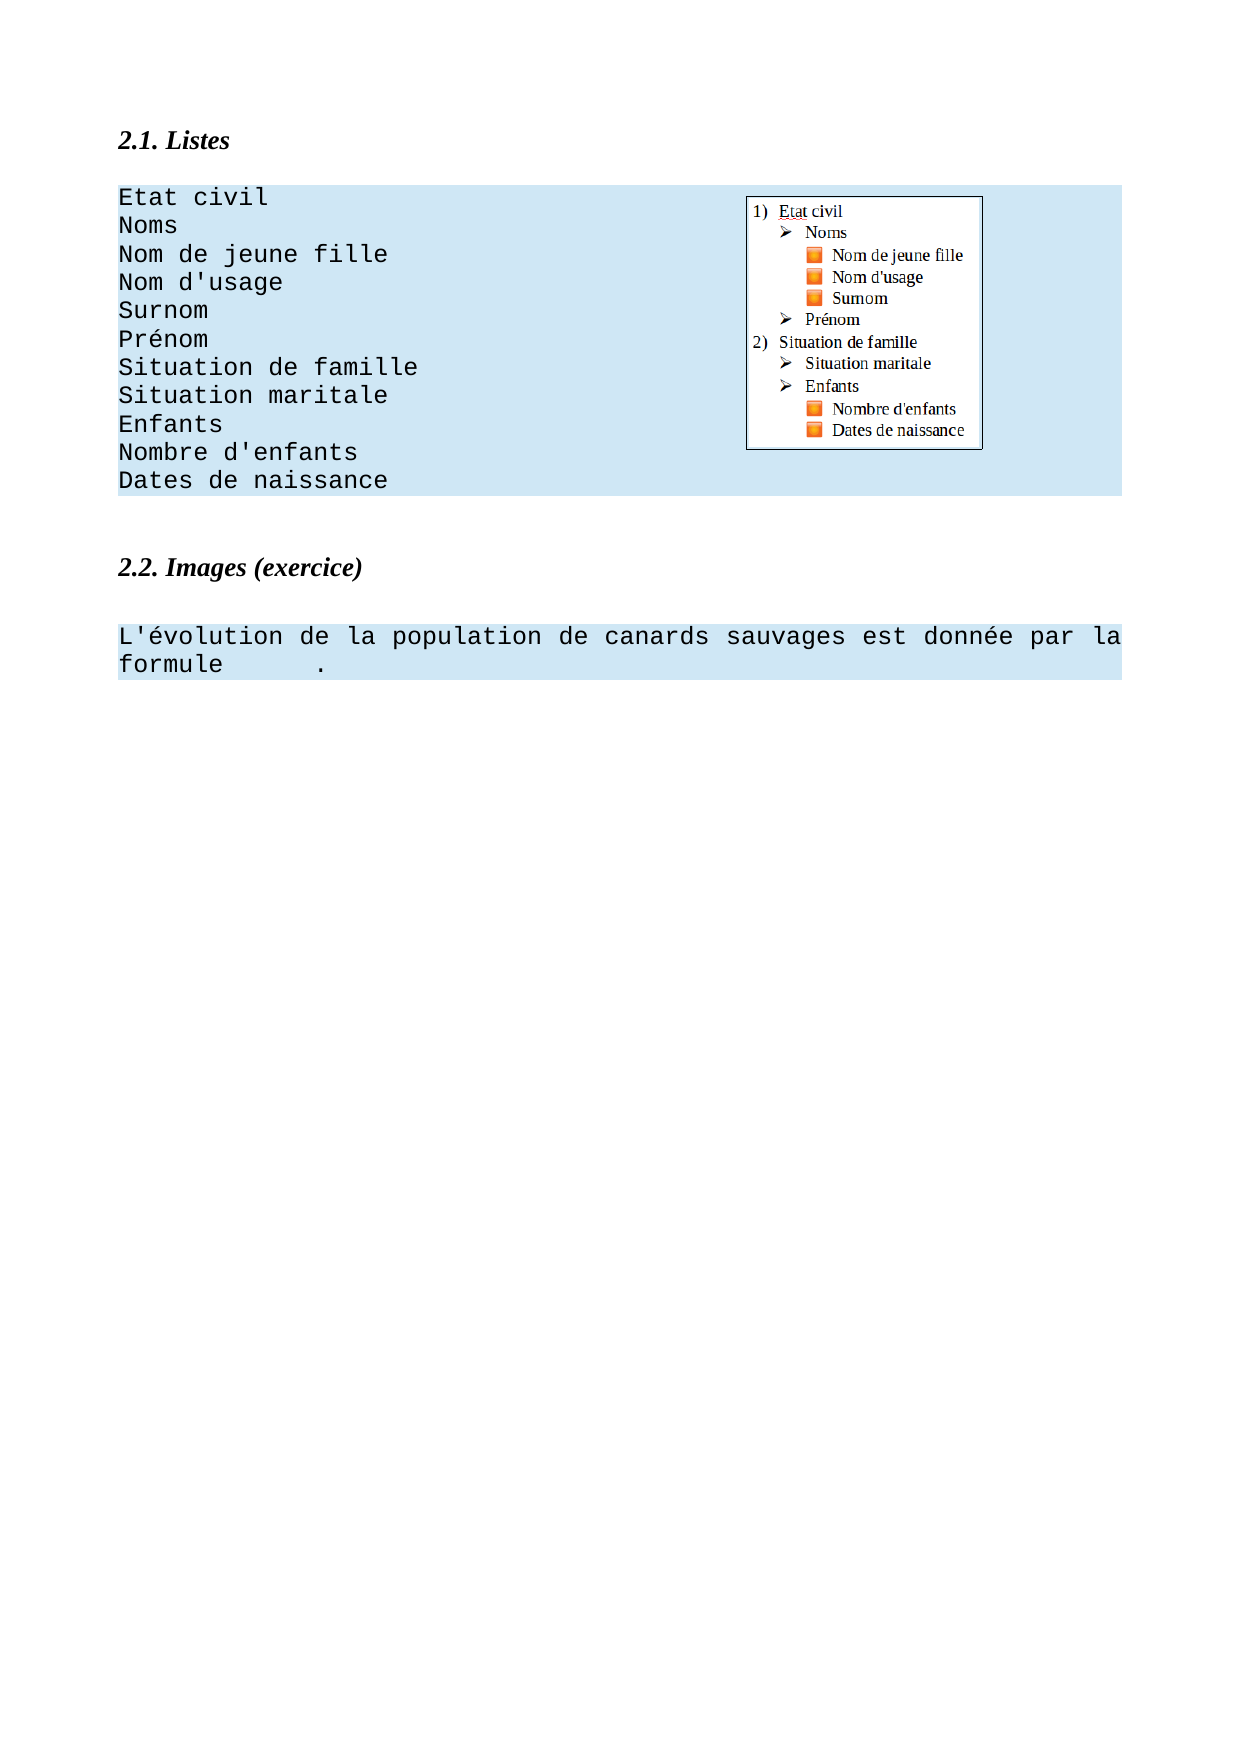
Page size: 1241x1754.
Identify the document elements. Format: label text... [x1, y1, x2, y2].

text [983, 213, 1122, 241]
text [747, 197, 982, 449]
text Prénom [118, 326, 746, 355]
text [983, 270, 1122, 298]
text [983, 241, 1122, 270]
text [983, 383, 1122, 411]
text Dates de naissance [118, 468, 1122, 496]
text 2.1. Listes [118, 124, 1122, 155]
text Situation de famille [118, 355, 746, 383]
text Surnom [118, 298, 746, 326]
text Nombre d'enfants [118, 440, 1122, 468]
picture [748, 198, 979, 447]
text Situation maritale [118, 383, 746, 411]
text [983, 326, 1122, 355]
text [983, 355, 1122, 383]
text Enfants [118, 411, 746, 440]
text Noms [118, 213, 746, 241]
text [983, 411, 1122, 440]
text L'évolution de la population de canards sauvages est donnée par la formule . [118, 624, 1122, 680]
text Etat civil [118, 185, 1122, 213]
text Nom de jeune fille [118, 241, 746, 270]
text [983, 298, 1122, 326]
text 2.2. Images (exercice) [118, 551, 1122, 582]
text Nom d'usage [118, 270, 746, 298]
